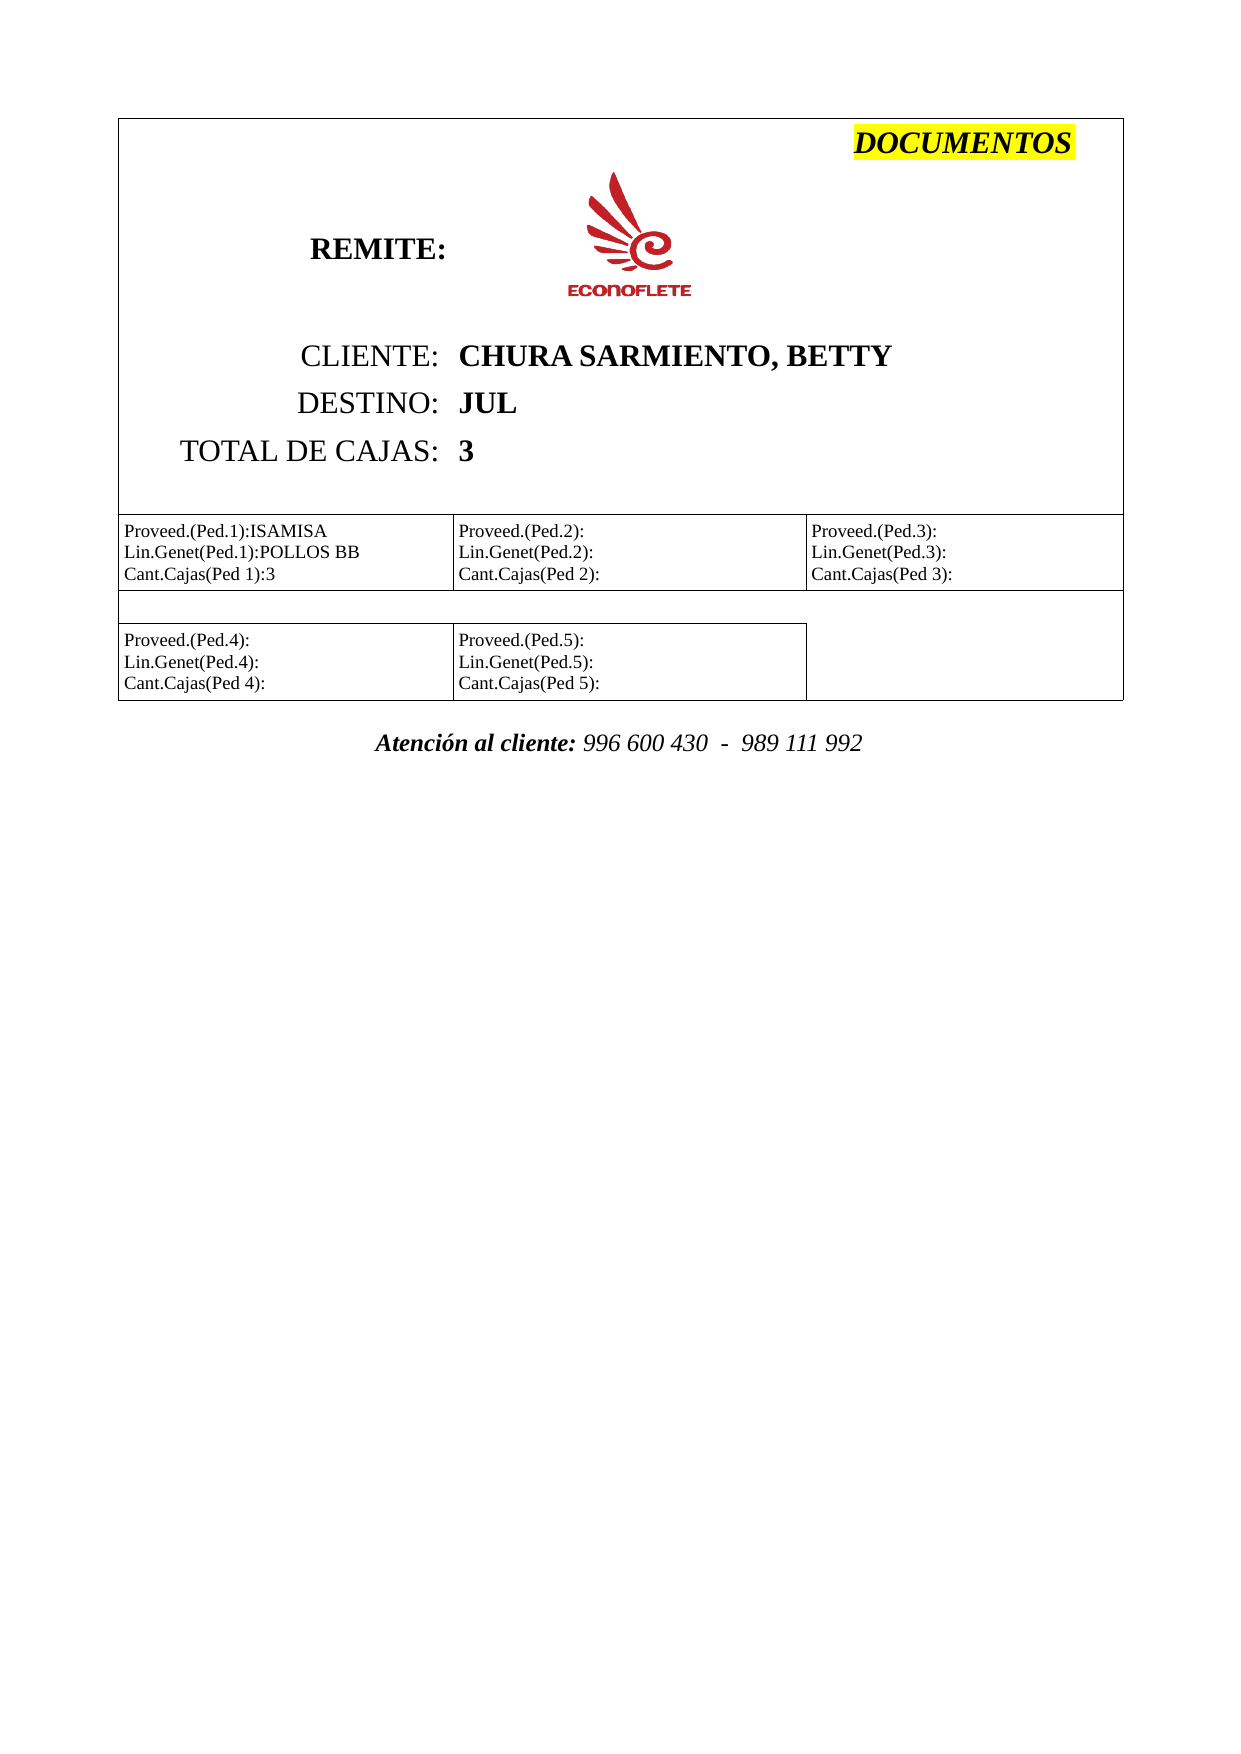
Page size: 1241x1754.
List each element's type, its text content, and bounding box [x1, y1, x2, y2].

table_cell [119, 591, 453, 623]
table_cell Proveed.(Ped.4): Lin.Genet(Ped.4): Cant.Cajas(Ped 4): [119, 624, 453, 699]
table_cell TOTAL DE CAJAS: [119, 426, 453, 474]
table_cell [806, 166, 1123, 332]
table_cell [806, 591, 1123, 623]
table_cell CHURA SARMIENTO, BETTY [453, 332, 1123, 379]
text Atención al cliente: 996 600 430 - 989 111 992 [118, 728, 1122, 757]
table_cell Proveed.(Ped.5): Lin.Genet(Ped.5): Cant.Cajas(Ped 5): [454, 624, 806, 699]
table_cell JUL [453, 379, 806, 426]
table_cell Proveed.(Ped.2): Lin.Genet(Ped.2): Cant.Cajas(Ped 2): [454, 515, 806, 590]
table_cell [119, 474, 453, 514]
table_cell Proveed.(Ped.3): Lin.Genet(Ped.3): Cant.Cajas(Ped 3): [807, 515, 1123, 590]
table_cell 3 [453, 426, 1123, 474]
table_cell DESTINO: [119, 379, 453, 426]
table_cell [453, 474, 806, 514]
table_cell Proveed.(Ped.1):ISAMISA Lin.Genet(Ped.1):POLLOS BB Cant.Cajas(Ped 1):3 [119, 515, 453, 590]
table_cell [806, 474, 1123, 514]
table_cell [806, 379, 1123, 426]
table_cell CLIENTE: [119, 332, 453, 379]
table_header DOCUMENTOS [806, 119, 1123, 166]
table_cell REMITE: [119, 166, 453, 332]
picture [552, 171, 707, 297]
table_header [453, 119, 806, 166]
table_header [119, 119, 453, 166]
table_cell [453, 591, 806, 623]
table_cell [807, 623, 1123, 699]
table_cell [453, 166, 806, 332]
